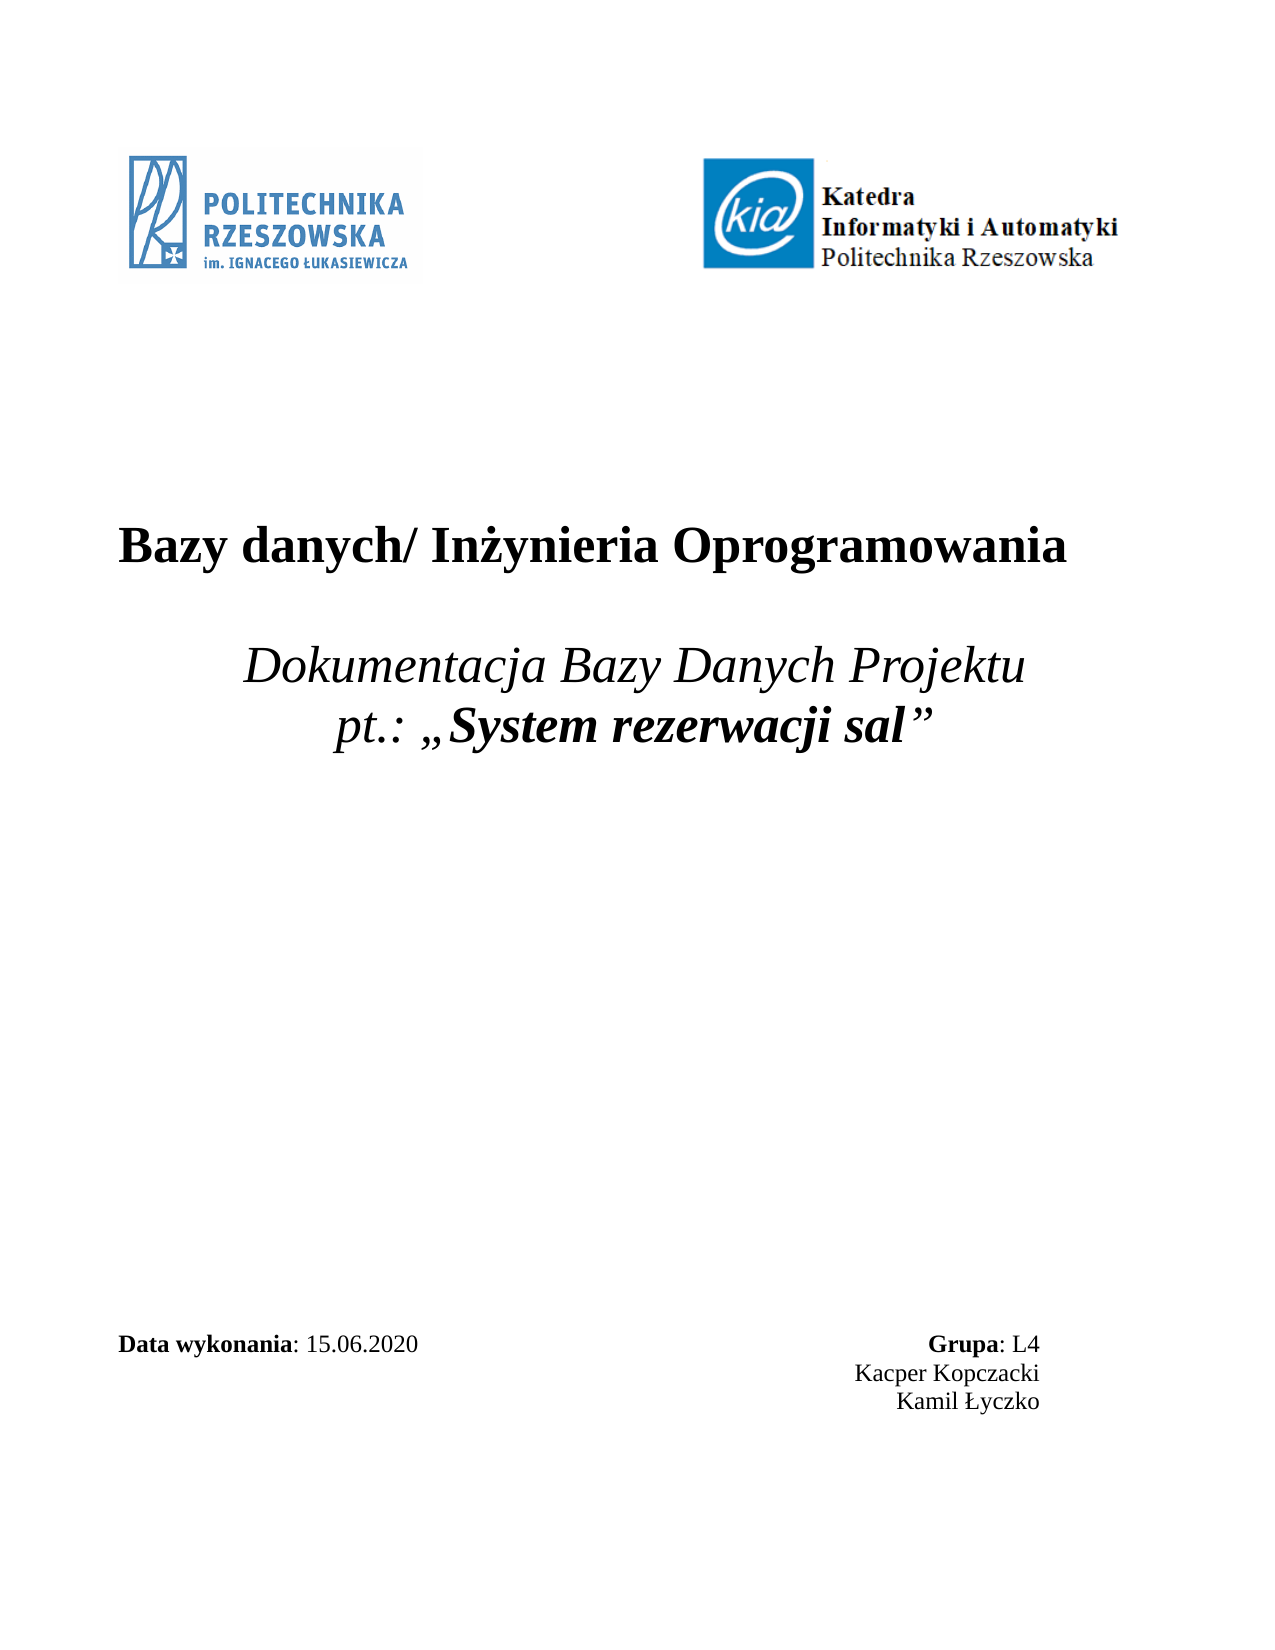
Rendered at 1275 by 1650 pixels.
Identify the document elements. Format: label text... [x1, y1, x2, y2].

text Dokumentacja Bazy Danych Projektu [118, 634, 1157, 694]
text pt.: „System rezerwacji sal” [118, 694, 1157, 754]
table_header Data wykonania: 15.06.2020 [107, 1329, 579, 1502]
picture [118, 147, 423, 284]
picture [685, 143, 1147, 286]
table_header Grupa: L4 Kacper Kopczacki Kamil Łyczko [579, 1329, 1051, 1502]
text Bazy danych/ Inżynieria Oprogramowania [118, 514, 1157, 574]
